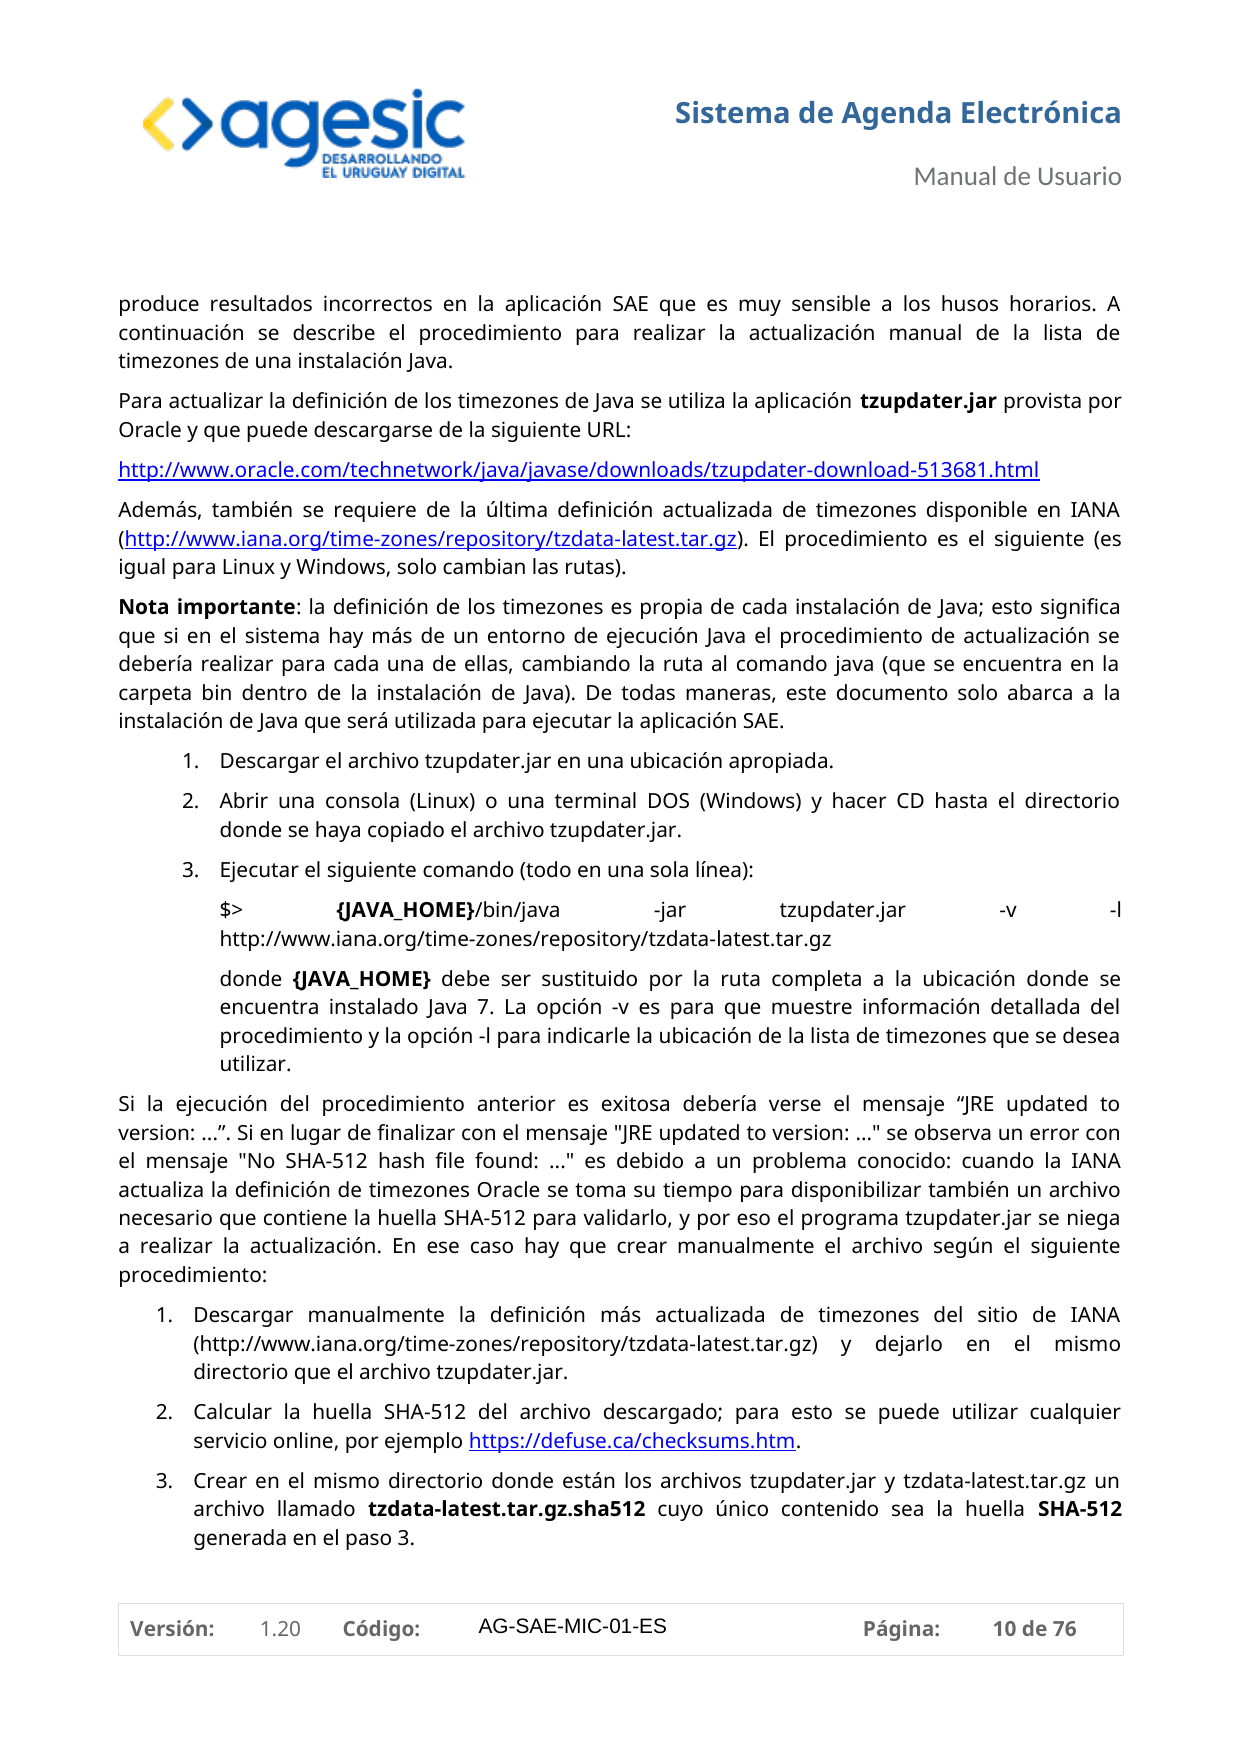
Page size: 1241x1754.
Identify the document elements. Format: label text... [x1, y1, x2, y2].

text Nota importante: la definición de los timezones es propia de cada instalación de Java; esto significa que si en el sistema hay más de un entorno de ejecución Java el procedimiento de actualización se debería realizar para cada una de ellas, cambiando la ruta al comando java (que se encuentra en la carpeta bin dentro de la instalación de Java). De todas maneras, este documento solo abarca a la instalación de Java que será utilizada para ejecutar la aplicación SAE. [118, 592, 1122, 734]
list $> {JAVA_HOME}/bin/java -jar tzupdater.jar -v -l http://www.iana.org/time-zones/repository/tzdata-latest.tar.gz [182, 895, 1122, 952]
list Ejecutar el siguiente comando (todo en una sola línea): [182, 855, 1122, 883]
list donde {JAVA_HOME} debe ser sustituido por la ruta completa a la ubicación donde se encuentra instalado Java 7. La opción -v es para que muestre información detallada del procedimiento y la opción -l para indicarle la ubicación de la lista de timezones que se desea utilizar. [182, 964, 1122, 1078]
text http://www.oracle.com/technetwork/java/javase/downloads/tzupdater-download-513681.html [118, 455, 1122, 483]
text Si la ejecución del procedimiento anterior es exitosa debería verse el mensaje “JRE updated to version: ...”. Si en lugar de finalizar con el mensaje "JRE updated to version: ..." se observa un error con el mensaje "No SHA-512 hash file found: ..." es debido a un problema conocido: cuando la IANA actualiza la definición de timezones Oracle se toma su tiempo para disponibilizar también un archivo necesario que contiene la huella SHA-512 para validarlo, y por eso el programa tzupdater.jar se niega a realizar la actualización. En ese caso hay que crear manualmente el archivo según el siguiente procedimiento: [118, 1089, 1122, 1288]
text produce resultados incorrectos en la aplicación SAE que es muy sensible a los husos horarios. A continuación se describe el procedimiento para realizar la actualización manual de la lista de timezones de una instalación Java. [118, 289, 1122, 374]
text Además, también se requiere de la última definición actualizada de timezones disponible en IANA (http://www.iana.org/time-zones/repository/tzdata-latest.tar.gz). El procedimiento es el siguiente (es igual para Linux y Windows, solo cambian las rutas). [118, 495, 1122, 581]
list Abrir una consola (Linux) o una terminal DOS (Windows) y hacer CD hasta el directorio donde se haya copiado el archivo tzupdater.jar. [182, 786, 1122, 843]
list Calcular la huella SHA-512 del archivo descargado; para esto se puede utilizar cualquier servicio online, por ejemplo https://defuse.ca/checksums.htm. [156, 1397, 1122, 1454]
text Para actualizar la definición de los timezones de Java se utiliza la aplicación tzupdater.jar provista por Oracle y que puede descargarse de la siguiente URL: [118, 386, 1122, 443]
list Descargar el archivo tzupdater.jar en una ubicación apropiada. [182, 746, 1122, 775]
list Crear en el mismo directorio donde están los archivos tzupdater.jar y tzdata-latest.tar.gz un archivo llamado tzdata-latest.tar.gz.sha512 cuyo único contenido sea la huella SHA-512 generada en el paso 3. [156, 1466, 1122, 1551]
list Descargar manualmente la definición más actualizada de timezones del sitio de IANA (http://www.iana.org/time-zones/repository/tzdata-latest.tar.gz) y dejarlo en el mismo directorio que el archivo tzupdater.jar. [156, 1300, 1122, 1386]
picture [142, 88, 466, 178]
